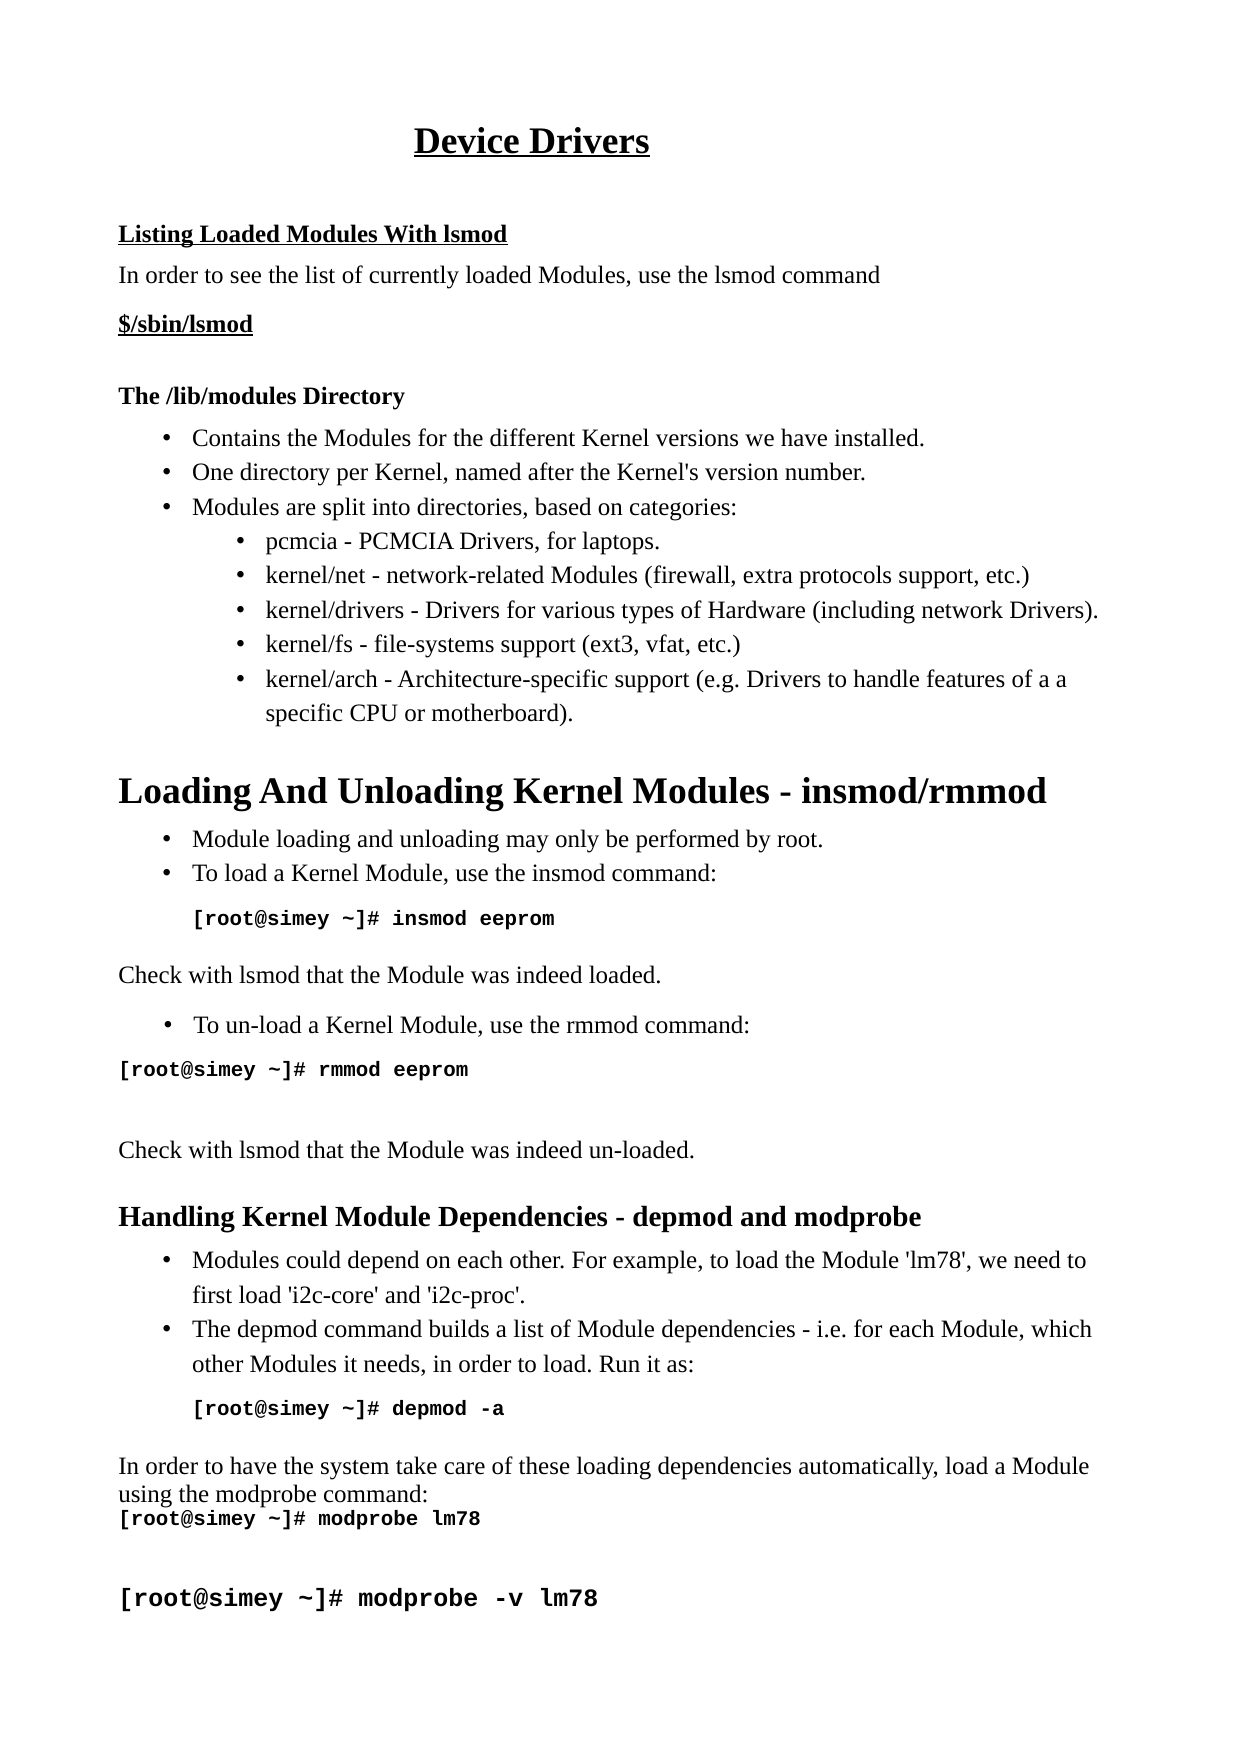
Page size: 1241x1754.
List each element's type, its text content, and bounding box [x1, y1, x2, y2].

list kernel/net - network-related Modules (firewall, extra protocols support, etc.) [236, 561, 1122, 589]
text In order to see the list of currently loaded Modules, use the lsmod command [118, 260, 1122, 289]
subtitle Loading And Unloading Kernel Modules - insmod/rmmod [118, 768, 1122, 811]
list One directory per Kernel, named after the Kernel's version number. [162, 457, 1122, 486]
list To un-load a Kernel Module, use the rmmod command: [164, 1010, 1122, 1038]
text [root@simey ~]# modprobe -v lm78 [118, 1585, 1122, 1613]
text Check with lsmod that the Module was indeed loaded. [118, 961, 1122, 989]
text In order to have the system take care of these loading dependencies automatically, load a Module using the modprobe command: [118, 1451, 1122, 1508]
list Module loading and unloading may only be performed by root. [162, 824, 1122, 853]
text [root@simey ~]# modprobe lm78 [118, 1508, 1122, 1532]
list kernel/fs - file-systems support (ext3, vfat, etc.) [236, 629, 1122, 658]
list Modules are split into directories, based on categories: [162, 492, 1122, 520]
list kernel/arch - Architecture-specific support (e.g. Drivers to handle features of a a specific CPU or motherboard). [236, 664, 1122, 727]
subtitle Listing Loaded Modules With lsmod [118, 219, 1122, 248]
text Device Drivers [118, 118, 1122, 161]
text Check with lsmod that the Module was indeed un-loaded. [118, 1136, 1122, 1164]
list [root@simey ~]# insmod eeprom [162, 907, 1122, 931]
subtitle The /lib/modules Directory [118, 381, 1122, 410]
list To load a Kernel Module, use the insmod command: [162, 858, 1122, 887]
list The depmod command builds a list of Module dependencies - i.e. for each Module, which other Modules it needs, in order to load. Run it as: [162, 1314, 1122, 1377]
text [root@simey ~]# rmmod eeprom [118, 1059, 1122, 1082]
list [root@simey ~]# depmod -a [162, 1398, 1122, 1421]
list pcmcia - PCMCIA Drivers, for laptops. [236, 526, 1122, 555]
list kernel/drivers - Drivers for various types of Hardware (including network Drivers). [236, 595, 1122, 624]
text $/sbin/lsmod [118, 309, 1122, 338]
subtitle Handling Kernel Module Dependencies - depmod and modprobe [118, 1199, 1122, 1233]
list Modules could depend on each other. For example, to load the Module 'lm78', we need to first load 'i2c-core' and 'i2c-proc'. [162, 1245, 1122, 1308]
list Contains the Modules for the different Kernel versions we have installed. [162, 423, 1122, 451]
